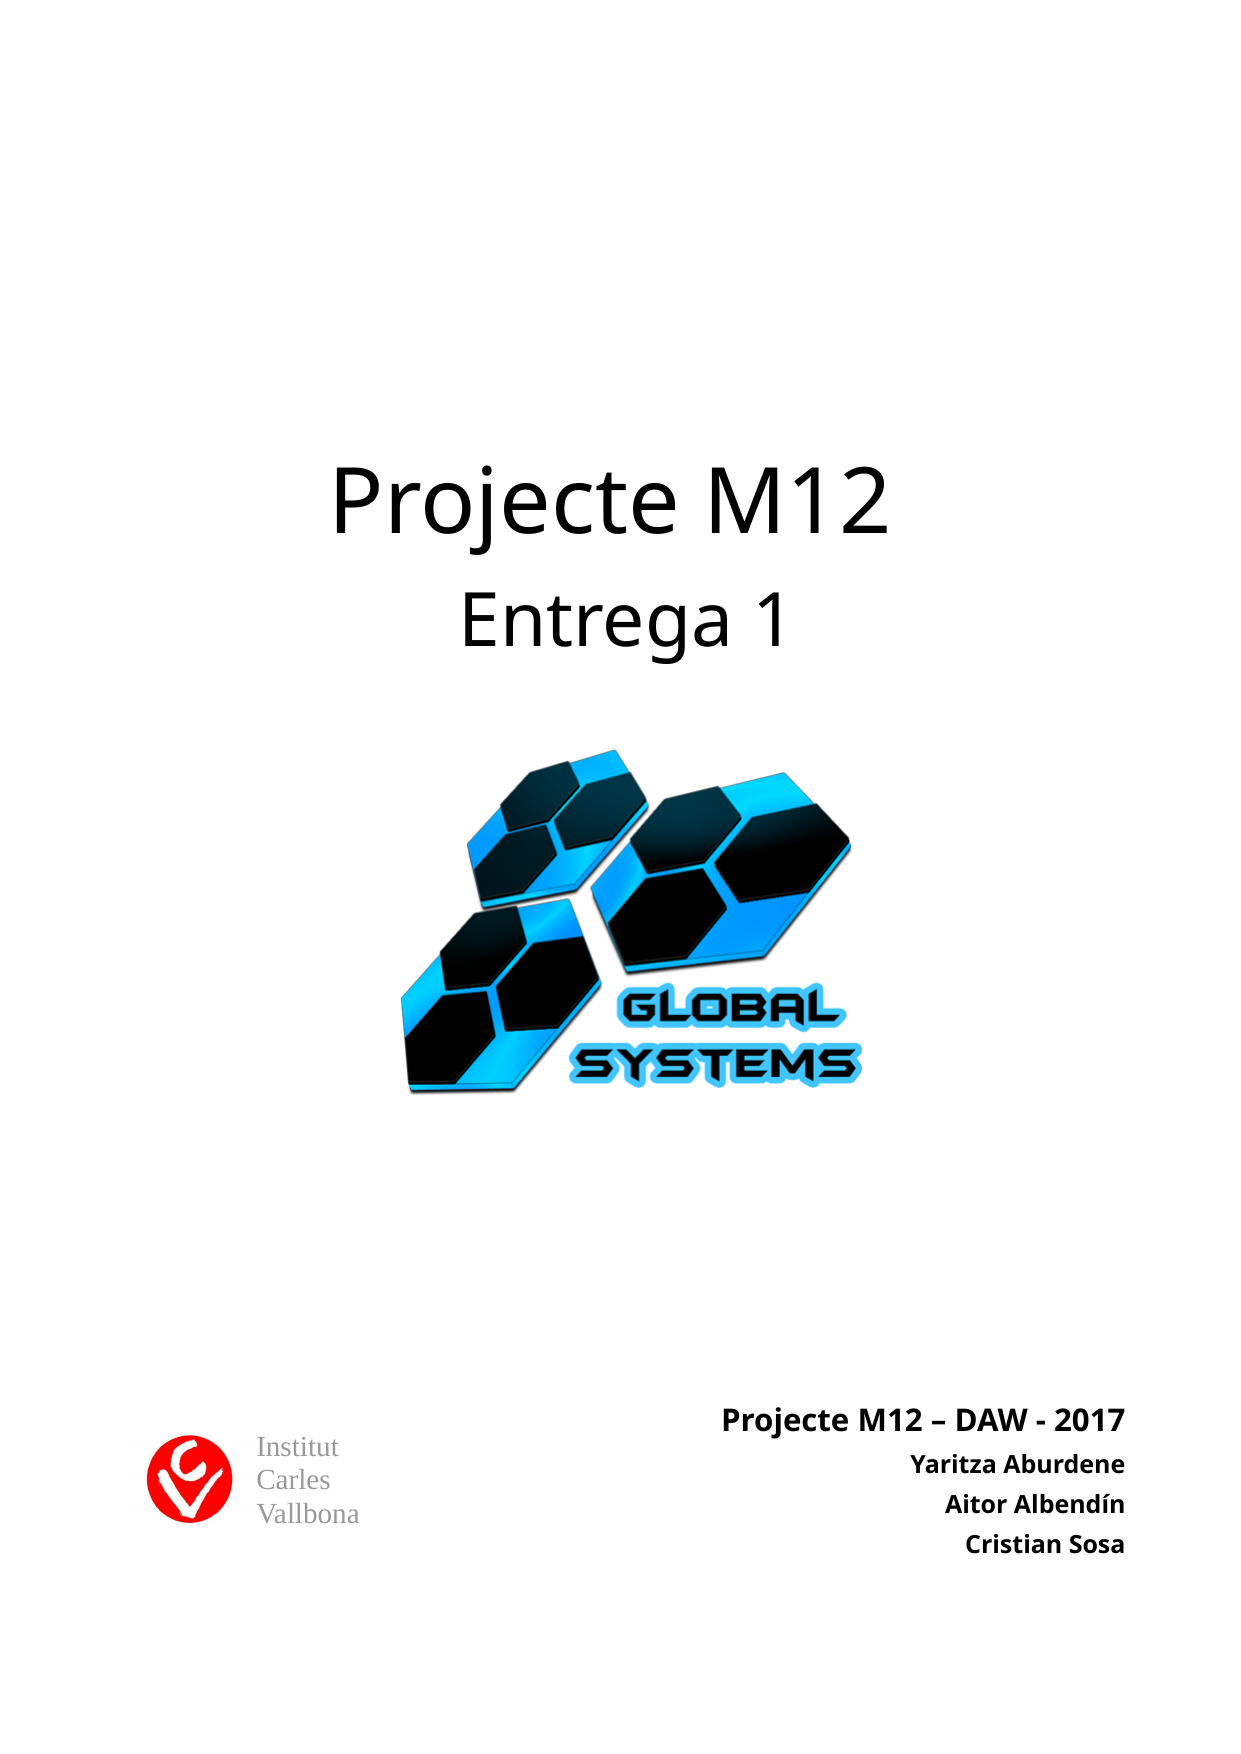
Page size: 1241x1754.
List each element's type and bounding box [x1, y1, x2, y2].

picture [382, 661, 882, 1162]
picture [124, 1433, 257, 1526]
